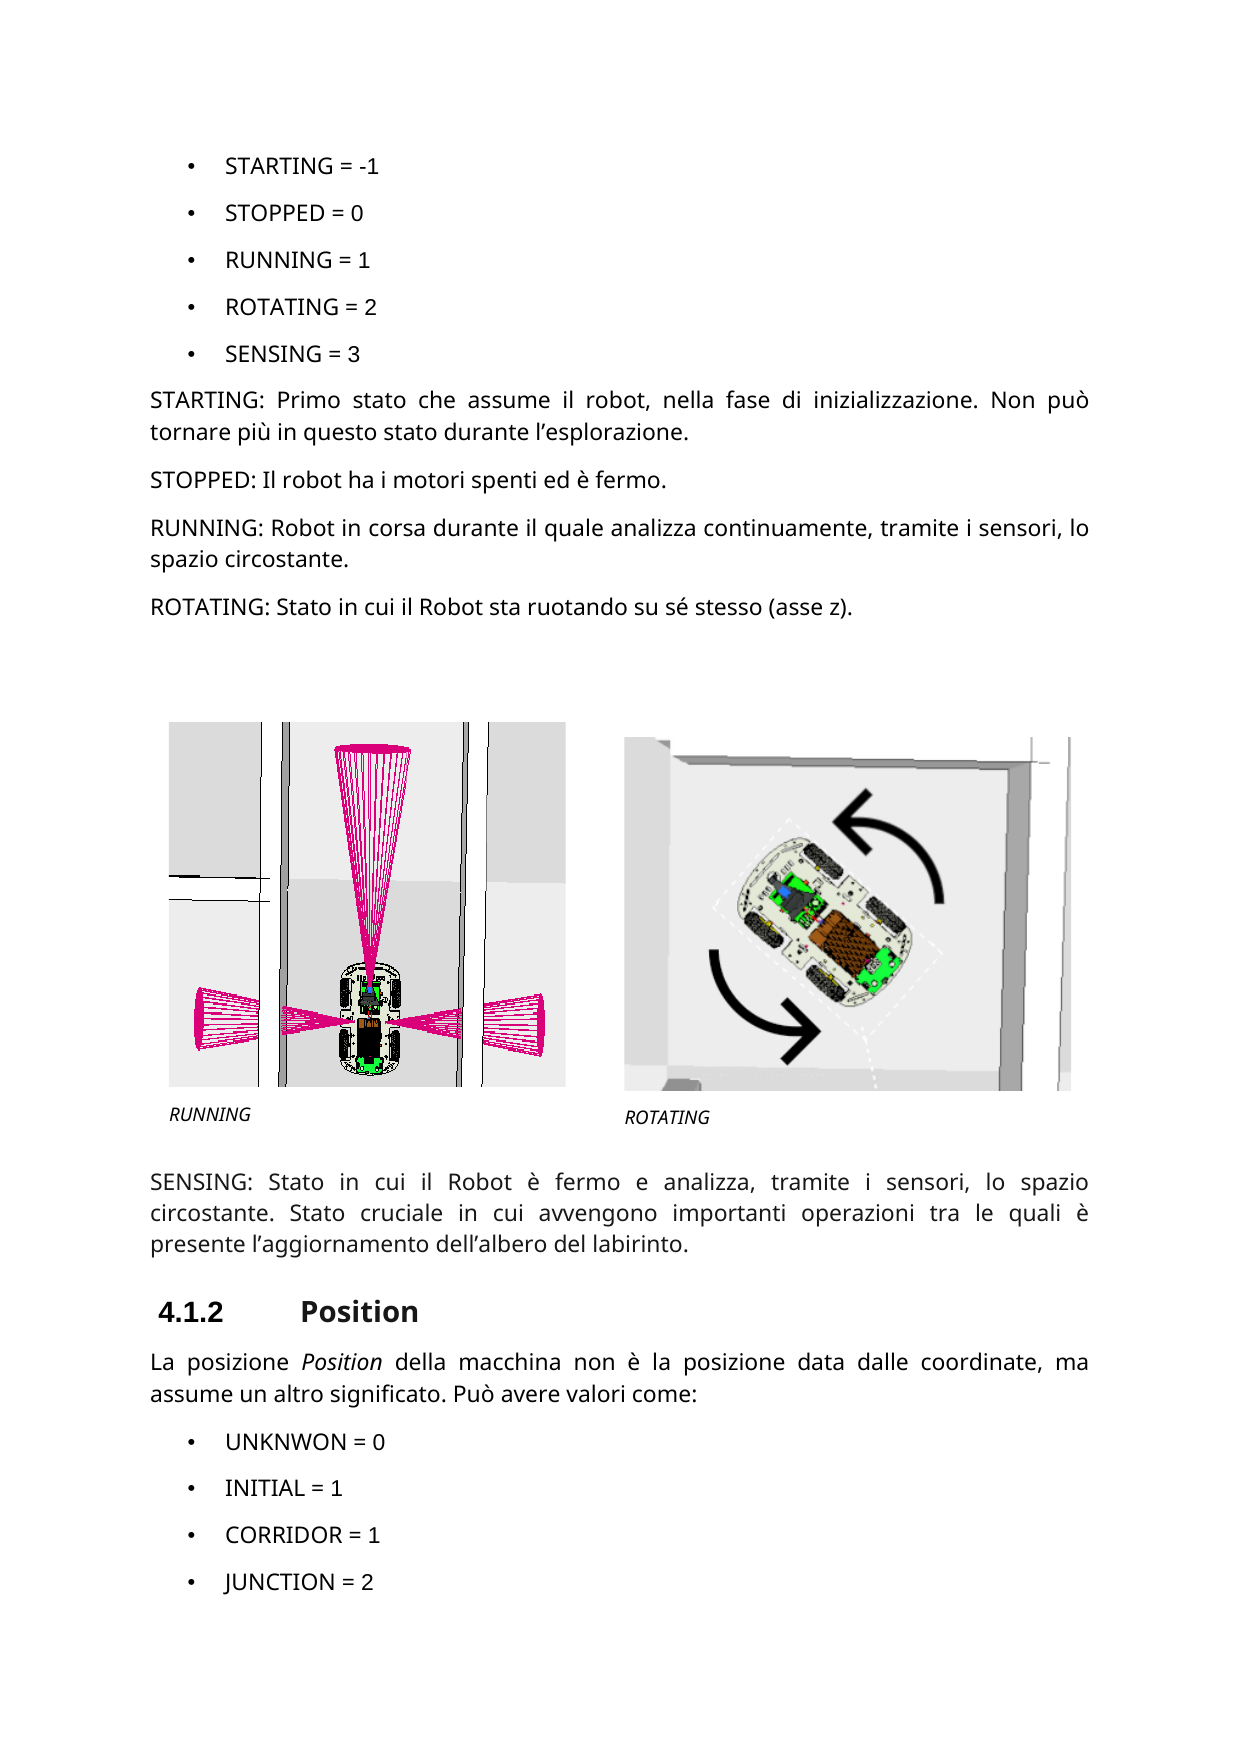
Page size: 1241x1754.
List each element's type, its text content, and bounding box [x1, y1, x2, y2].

list ROTATING = 2 [187, 291, 1090, 322]
list SENSING = 3 [187, 337, 1090, 369]
list STARTING = -1 [187, 150, 1090, 181]
text ROTATING [624, 1091, 1071, 1130]
text ROTATING: Stato in cui il Robot sta ruotando su sé stesso (asse z). [150, 591, 1090, 622]
list UNKNWON = 0 [187, 1425, 1090, 1457]
list CORRIDOR = 1 [187, 1519, 1090, 1550]
subtitle Position [150, 1291, 1090, 1331]
list RUNNING = 1 [187, 244, 1090, 275]
list INITIAL = 1 [187, 1472, 1090, 1503]
picture [624, 737, 1072, 1091]
list JUNCTION = 2 [187, 1566, 1090, 1597]
text SENSING: Stato in cui il Robot è fermo e analizza, tramite i sensori, lo spazio circostante. Stato cruciale in cui avvengono importanti operazioni tra le quali è presente l’aggiornamento dell’albero del labirinto. [150, 1166, 1090, 1259]
text La posizione Position della macchina non è la posizione data dalle coordinate, ma assume un altro significato. Può avere valori come: [150, 1346, 1090, 1409]
picture [168, 722, 566, 1087]
text STOPPED: Il robot ha i motori spenti ed è fermo. [150, 463, 1090, 495]
list STARTING: Primo stato che assume il robot, nella fase di inizializzazione. Non può tornare più in questo stato durante l’esplorazione. [150, 384, 1090, 447]
list STOPPED = 0 [187, 197, 1090, 228]
text RUNNING [169, 1087, 566, 1127]
text RUNNING: Robot in corsa durante il quale analizza continuamente, tramite i sensori, lo spazio circostante. [150, 511, 1090, 574]
